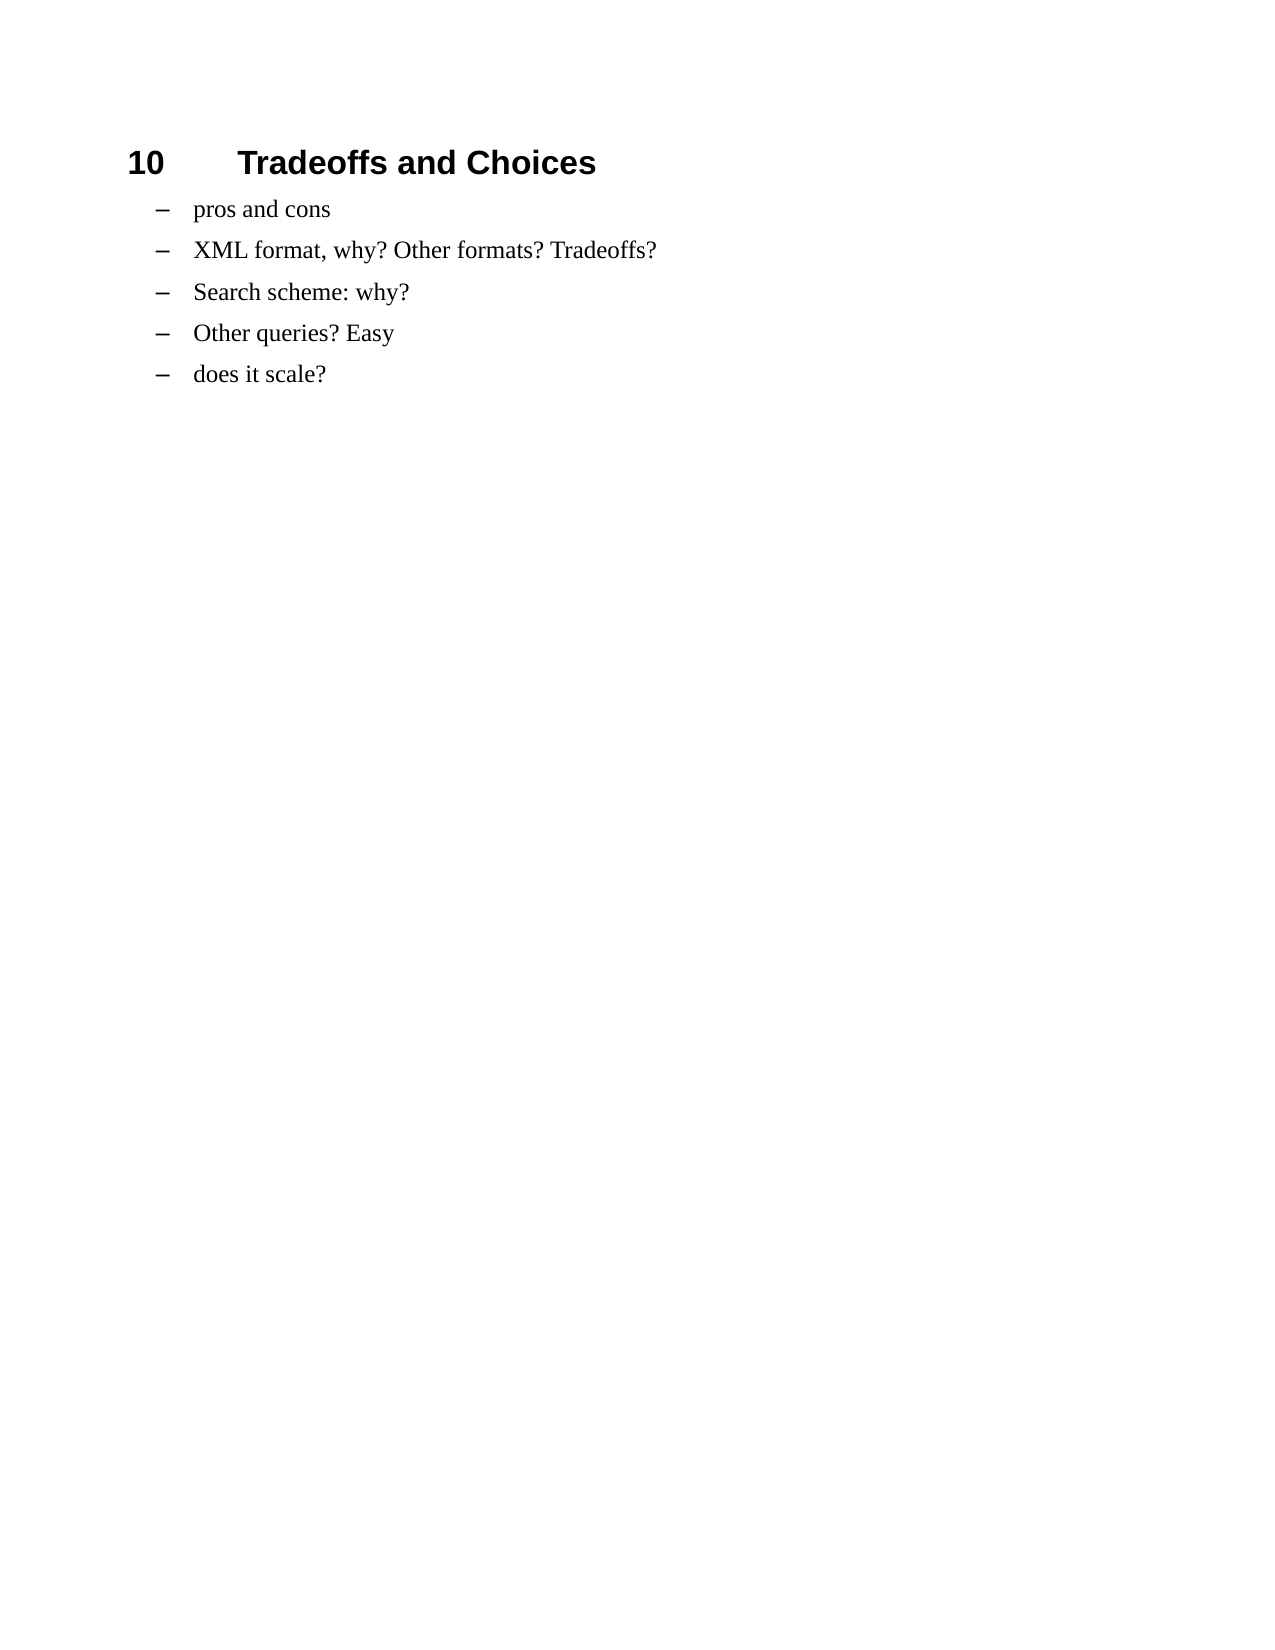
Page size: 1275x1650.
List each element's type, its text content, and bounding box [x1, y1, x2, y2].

list Search scheme: why? [156, 277, 1157, 306]
list does it scale? [156, 359, 1157, 388]
list XML format, why? Other formats? Tradeoffs? [156, 236, 1157, 264]
list pros and cons [156, 194, 1157, 223]
list Other queries? Easy [156, 318, 1157, 347]
subtitle Tradeoffs and Choices [118, 143, 1157, 182]
